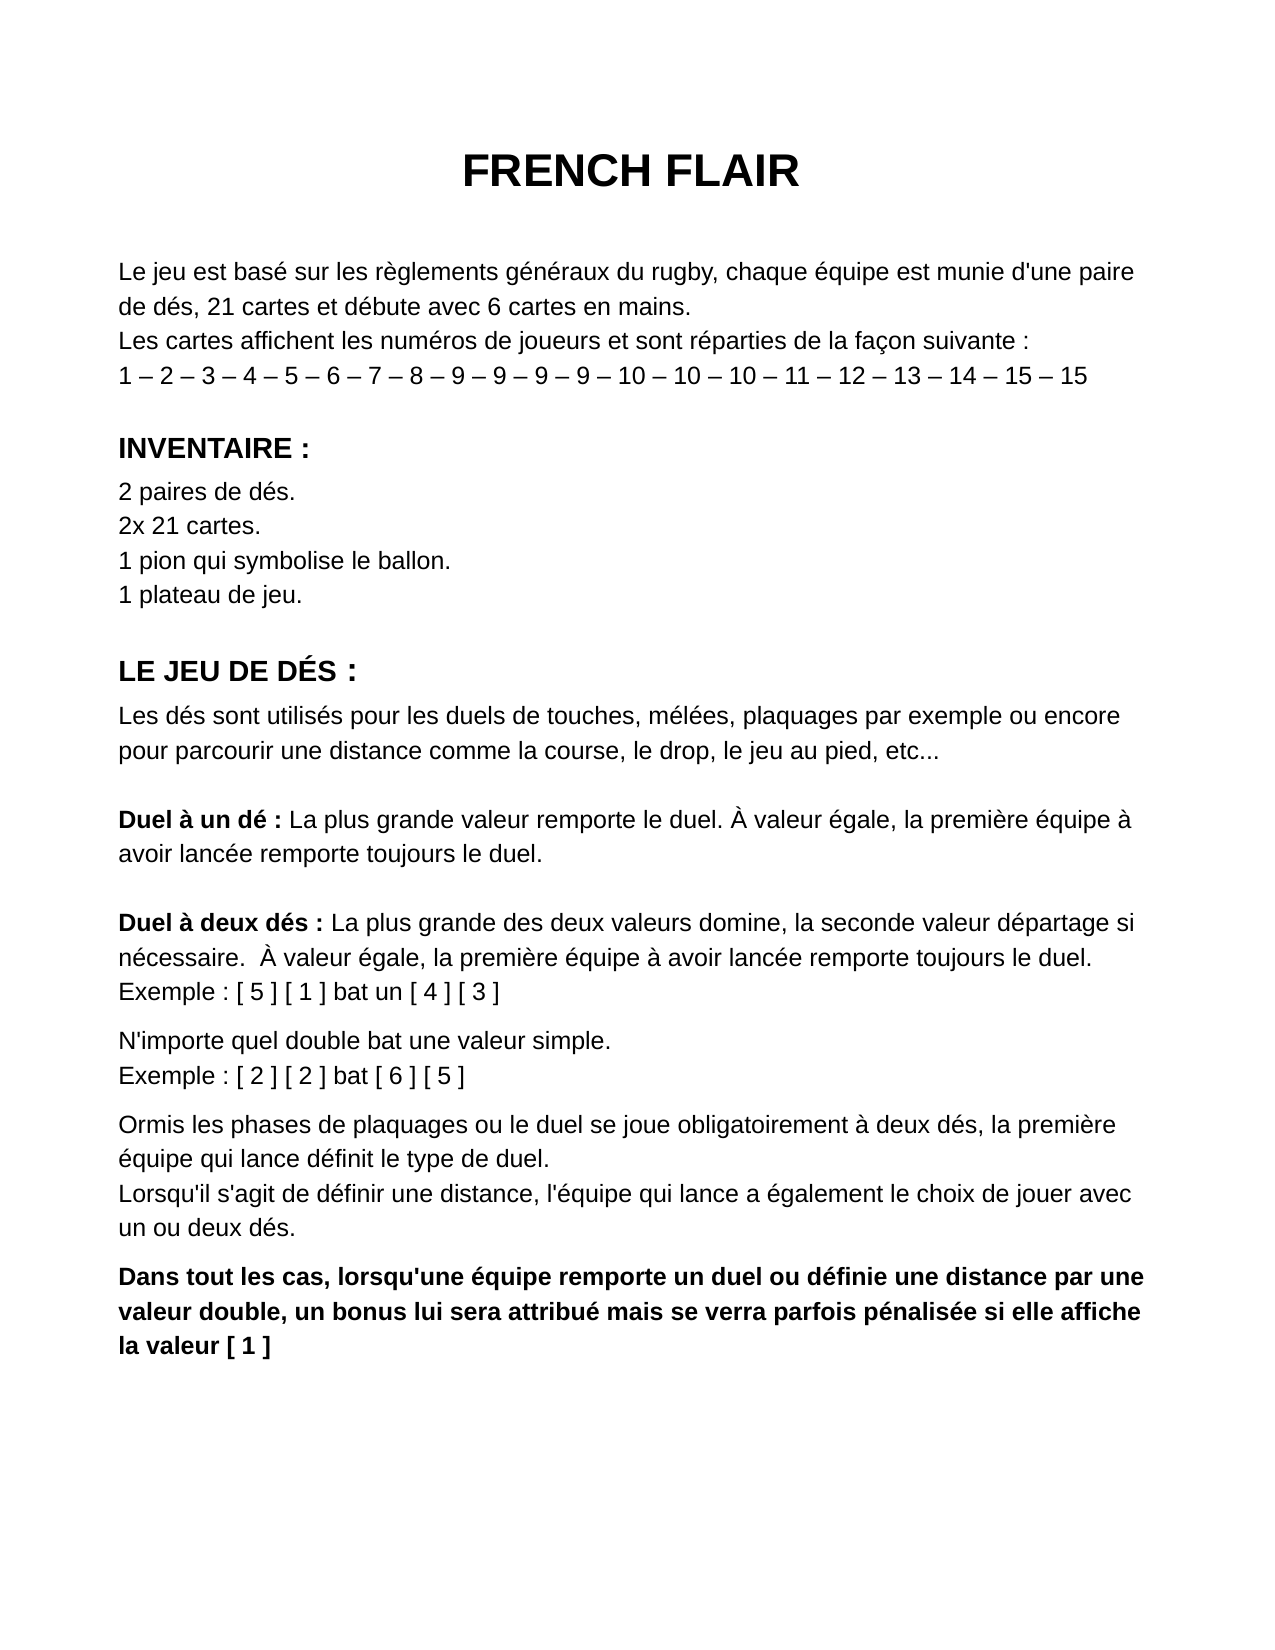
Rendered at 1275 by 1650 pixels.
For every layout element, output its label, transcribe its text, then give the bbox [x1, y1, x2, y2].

title FRENCH FLAIR [118, 143, 1157, 196]
text Les dés sont utilisés pour les duels de touches, mélées, plaquages par exemple ou encore pour parcourir une distance comme la course, le drop, le jeu au pied, etc... Duel à un dé : La plus grande valeur remporte le duel. À valeur égale, la première équipe à avoir lancée remporte toujours le duel. Duel à deux dés : La plus grande des deux valeurs domine, la seconde valeur départage si nécessaire. À valeur égale, la première équipe à avoir lancée remporte toujours le duel. Exemple : [ 5 ] [ 1 ] bat un [ 4 ] [ 3 ] [118, 701, 1157, 1006]
text 2 paires de dés. 2x 21 cartes. 1 pion qui symbolise le ballon. 1 plateau de jeu. [118, 477, 1157, 609]
text N'importe quel double bat une valeur simple. Exemple : [ 2 ] [ 2 ] bat [ 6 ] [ 5 ] [118, 1026, 1157, 1089]
subtitle INVENTAIRE : [118, 431, 1157, 464]
subtitle LE JEU DE DÉS : [118, 650, 1157, 689]
text Ormis les phases de plaquages ou le duel se joue obligatoirement à deux dés, la première équipe qui lance définit le type de duel. Lorsqu'il s'agit de définir une distance, l'équipe qui lance a également le choix de jouer avec un ou deux dés. [118, 1110, 1157, 1242]
text Le jeu est basé sur les règlements généraux du rugby, chaque équipe est munie d'une paire de dés, 21 cartes et débute avec 6 cartes en mains. Les cartes affichent les numéros de joueurs et sont réparties de la façon suivante : 1 – 2 – 3 – 4 – 5 – 6 – 7 – 8 – 9 – 9 – 9 – 9 – 10 – 10 – 10 – 11 – 12 – 13 – 14 – 15 – 15 [118, 257, 1157, 389]
text Dans tout les cas, lorsqu'une équipe remporte un duel ou définie une distance par une valeur double, un bonus lui sera attribué mais se verra parfois pénalisée si elle affiche la valeur [ 1 ] [118, 1262, 1157, 1360]
